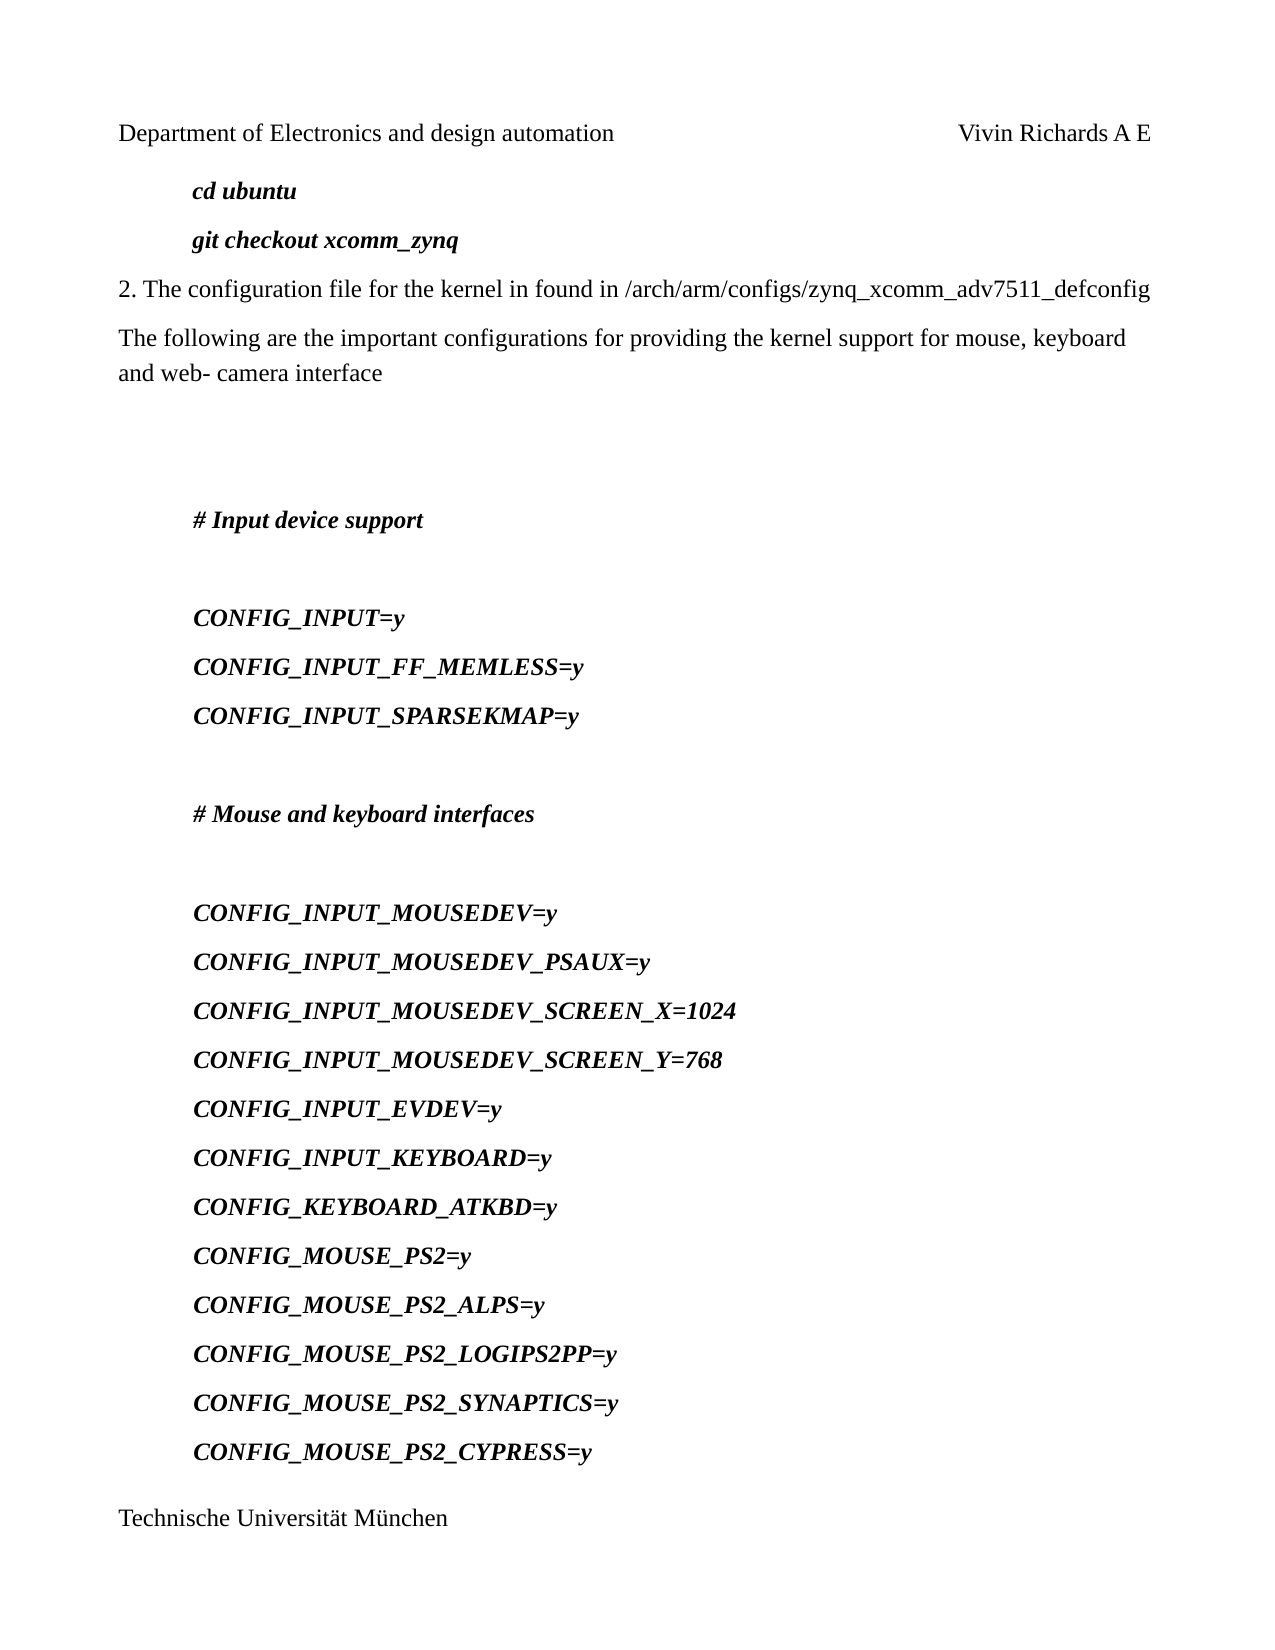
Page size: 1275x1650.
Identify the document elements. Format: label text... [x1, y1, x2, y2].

text CONFIG_INPUT=y [118, 603, 1157, 632]
text CONFIG_MOUSE_PS2_ALPS=y [118, 1290, 1157, 1319]
text CONFIG_INPUT_MOUSEDEV=y [118, 898, 1157, 926]
text CONFIG_MOUSE_PS2_CYPRESS=y [118, 1437, 1157, 1466]
text CONFIG_INPUT_MOUSEDEV_SCREEN_Y=768 [118, 1045, 1157, 1074]
text CONFIG_INPUT_MOUSEDEV_SCREEN_X=1024 [118, 996, 1157, 1024]
text 2. The configuration file for the kernel in found in /arch/arm/configs/zynq_xcomm_adv7511_defconfig [118, 274, 1157, 303]
text CONFIG_MOUSE_PS2_LOGIPS2PP=y [118, 1339, 1157, 1368]
text CONFIG_INPUT_KEYBOARD=y [118, 1143, 1157, 1172]
text CONFIG_INPUT_MOUSEDEV_PSAUX=y [118, 947, 1157, 976]
text CONFIG_KEYBOARD_ATKBD=y [118, 1192, 1157, 1221]
text cd ubuntu [118, 176, 1157, 205]
text The following are the important configurations for providing the kernel support for mouse, keyboard and web- camera interface [118, 323, 1157, 387]
text CONFIG_INPUT_SPARSEKMAP=y [118, 701, 1157, 730]
text # Mouse and keyboard interfaces [118, 799, 1157, 828]
text CONFIG_INPUT_FF_MEMLESS=y [118, 652, 1157, 681]
text CONFIG_INPUT_EVDEV=y [118, 1094, 1157, 1123]
text git checkout xcomm_zynq [118, 225, 1157, 254]
text # Input device support [118, 505, 1157, 534]
text CONFIG_MOUSE_PS2=y [118, 1241, 1157, 1270]
text CONFIG_MOUSE_PS2_SYNAPTICS=y [118, 1388, 1157, 1417]
